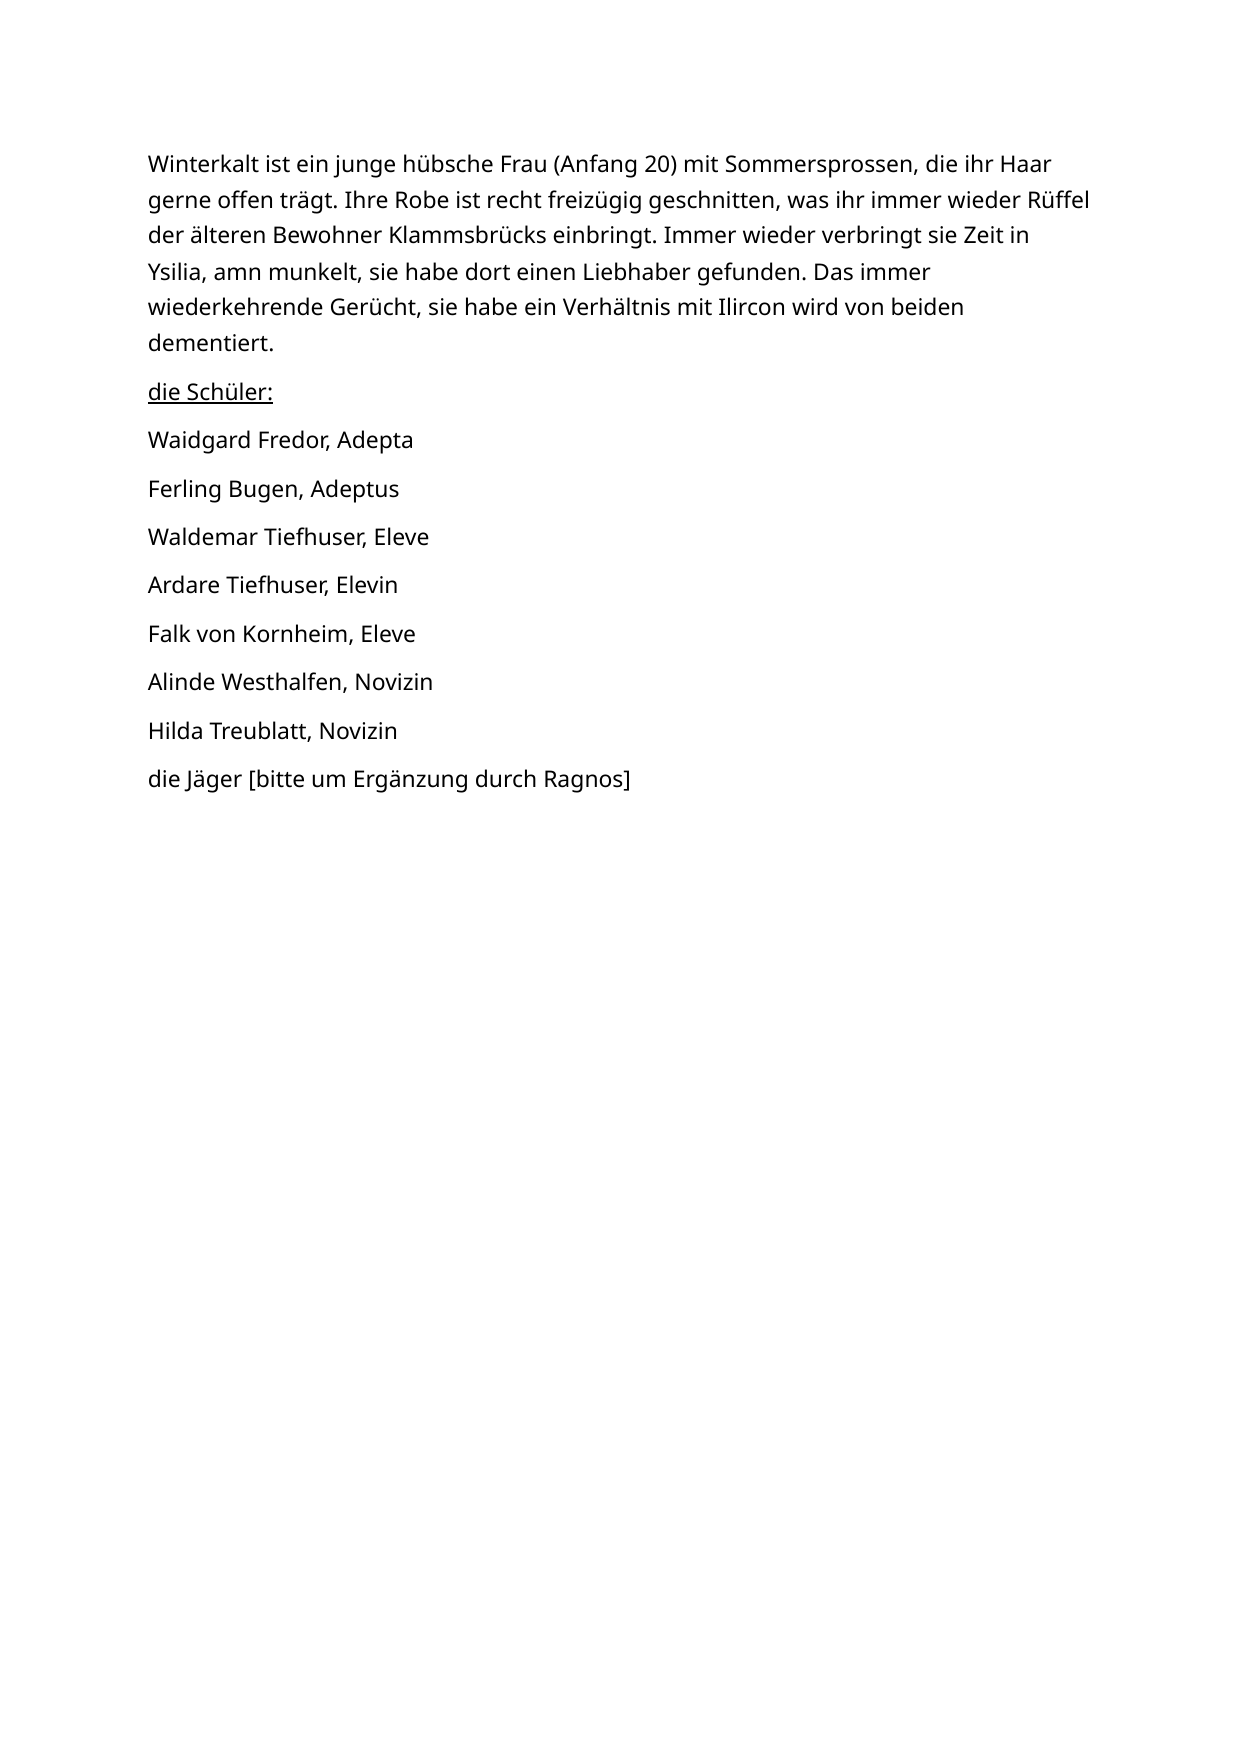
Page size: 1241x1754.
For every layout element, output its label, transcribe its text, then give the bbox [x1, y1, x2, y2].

text Ardare Tiefhuser, Elevin [148, 569, 1093, 601]
text Waldemar Tiefhuser, Eleve [148, 521, 1093, 552]
text Falk von Kornheim, Eleve [148, 618, 1093, 649]
text Hilda Treublatt, Novizin [148, 715, 1093, 746]
text Waidgard Fredor, Adepta [148, 424, 1093, 455]
text die Schüler: [148, 376, 1093, 407]
text Ferling Bugen, Adeptus [148, 473, 1093, 504]
text die Jäger [bitte um Ergänzung durch Ragnos] [148, 763, 1093, 794]
text Alinde Westhalfen, Novizin [148, 666, 1093, 698]
text Winterkalt ist ein junge hübsche Frau (Anfang 20) mit Sommersprossen, die ihr Haar gerne offen trägt. Ihre Robe ist recht freizügig geschnitten, was ihr immer wieder Rüffel der älteren Bewohner Klammsbrücks einbringt. Immer wieder verbringt sie Zeit in Ysilia, amn munkelt, sie habe dort einen Liebhaber gefunden. Das immer wiederkehrende Gerücht, sie habe ein Verhältnis mit Ilircon wird von beiden dementiert. [148, 148, 1093, 358]
